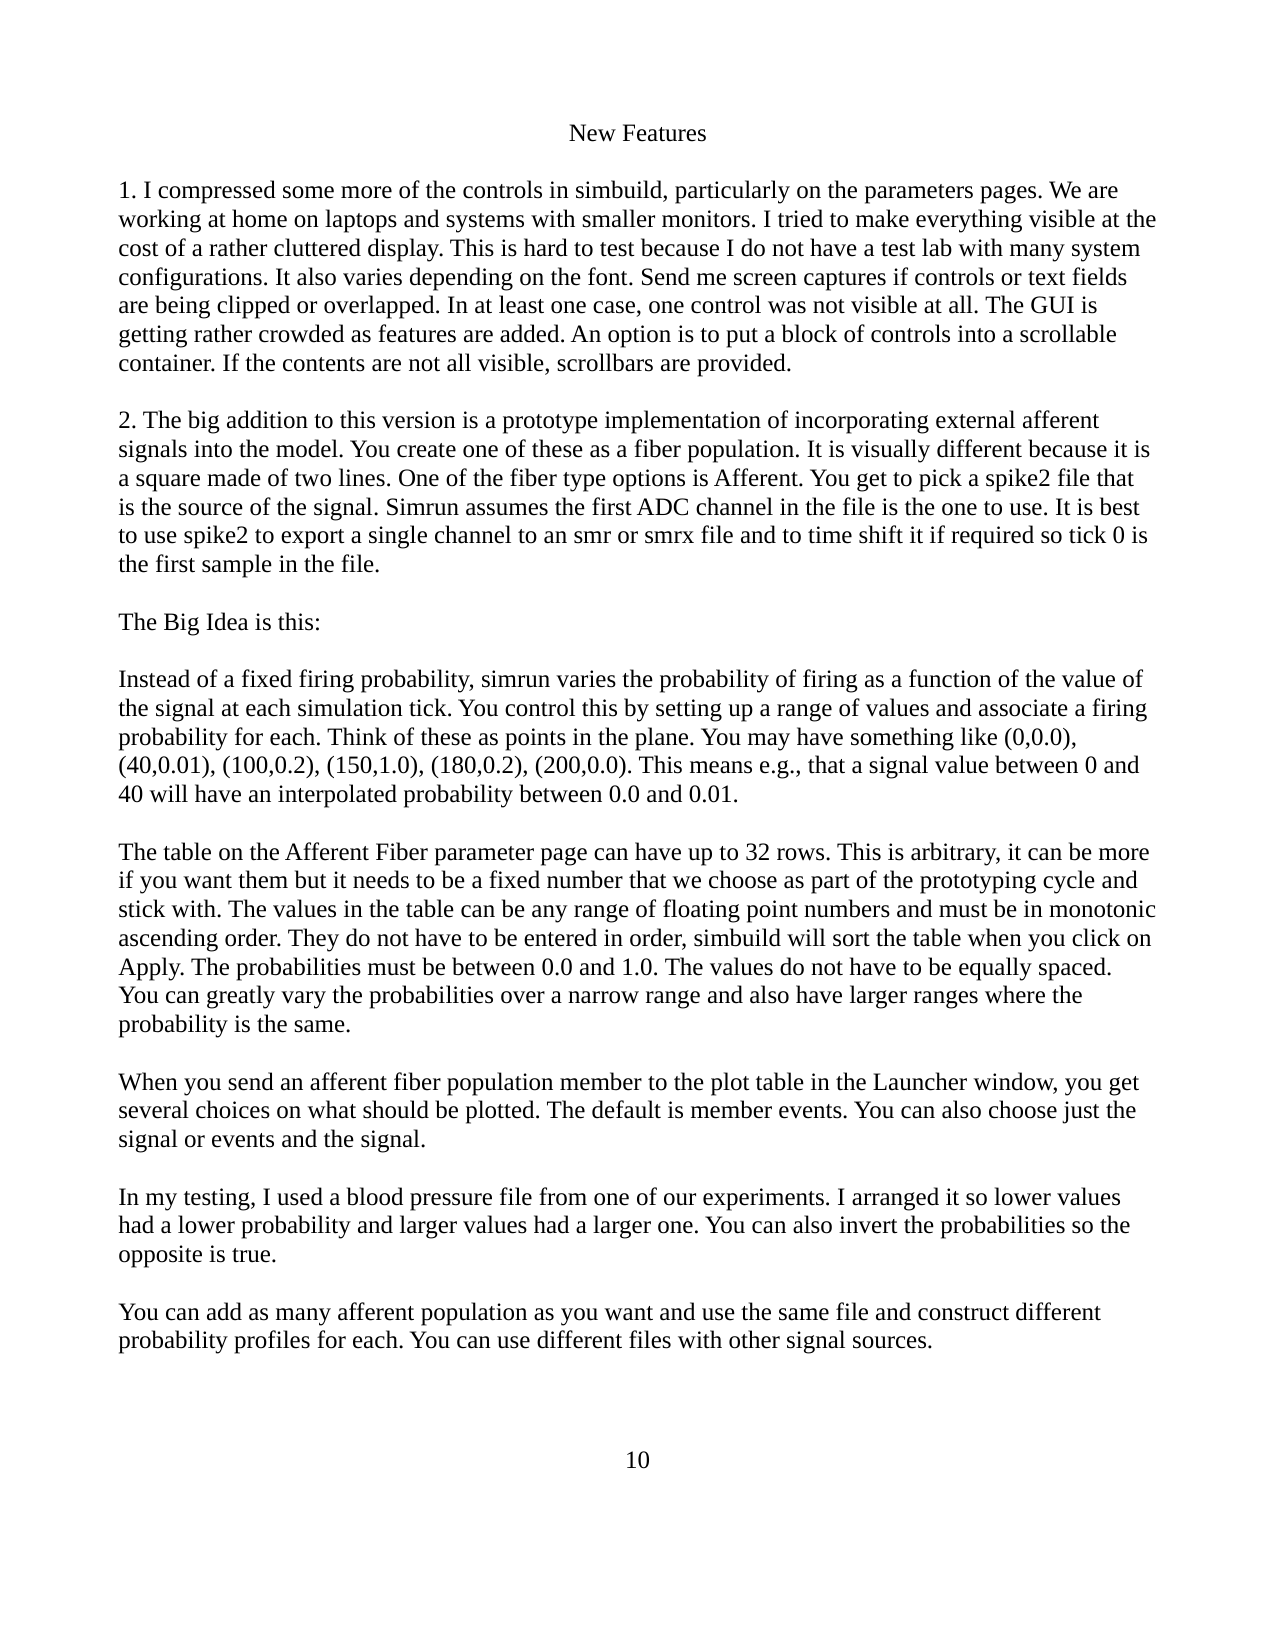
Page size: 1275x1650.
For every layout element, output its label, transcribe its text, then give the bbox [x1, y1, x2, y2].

text In my testing, I used a blood pressure file from one of our experiments. I arranged it so lower values had a lower probability and larger values had a larger one. You can also invert the probabilities so the opposite is true. [118, 1182, 1157, 1268]
text When you send an afferent fiber population member to the plot table in the Launcher window, you get several choices on what should be plotted. The default is member events. You can also choose just the signal or events and the signal. [118, 1067, 1157, 1153]
text The table on the Afferent Fiber parameter page can have up to 32 rows. This is arbitrary, it can be more if you want them but it needs to be a fixed number that we choose as part of the prototyping cycle and stick with. The values in the table can be any range of floating point numbers and must be in monotonic ascending order. They do not have to be entered in order, simbuild will sort the table when you click on Apply. The probabilities must be between 0.0 and 1.0. The values do not have to be equally spaced. You can greatly vary the probabilities over a narrow range and also have larger ranges where the probability is the same. [118, 837, 1157, 1038]
text You can add as many afferent population as you want and use the same file and construct different probability profiles for each. You can use different files with other signal sources. [118, 1297, 1157, 1354]
text New Features [118, 118, 1157, 147]
text The Big Idea is this: [118, 607, 1157, 636]
text 1. I compressed some more of the controls in simbuild, particularly on the parameters pages. We are working at home on laptops and systems with smaller monitors. I tried to make everything visible at the cost of a rather cluttered display. This is hard to test because I do not have a test lab with many system configurations. It also varies depending on the font. Send me screen captures if controls or text fields are being clipped or overlapped. In at least one case, one control was not visible at all. The GUI is getting rather crowded as features are added. An option is to put a block of controls into a scrollable container. If the contents are not all visible, scrollbars are provided. [118, 176, 1157, 377]
text Instead of a fixed firing probability, simrun varies the probability of firing as a function of the value of the signal at each simulation tick. You control this by setting up a range of values and associate a firing probability for each. Think of these as points in the plane. You may have something like (0,0.0), (40,0.01), (100,0.2), (150,1.0), (180,0.2), (200,0.0). This means e.g., that a signal value between 0 and 40 will have an interpolated probability between 0.0 and 0.01. [118, 664, 1157, 808]
text 2. The big addition to this version is a prototype implementation of incorporating external afferent signals into the model. You create one of these as a fiber population. It is visually different because it is a square made of two lines. One of the fiber type options is Afferent. You get to pick a spike2 file that is the source of the signal. Simrun assumes the first ADC channel in the file is the one to use. It is best to use spike2 to export a single channel to an smr or smrx file and to time shift it if required so tick 0 is the first sample in the file. [118, 406, 1157, 578]
